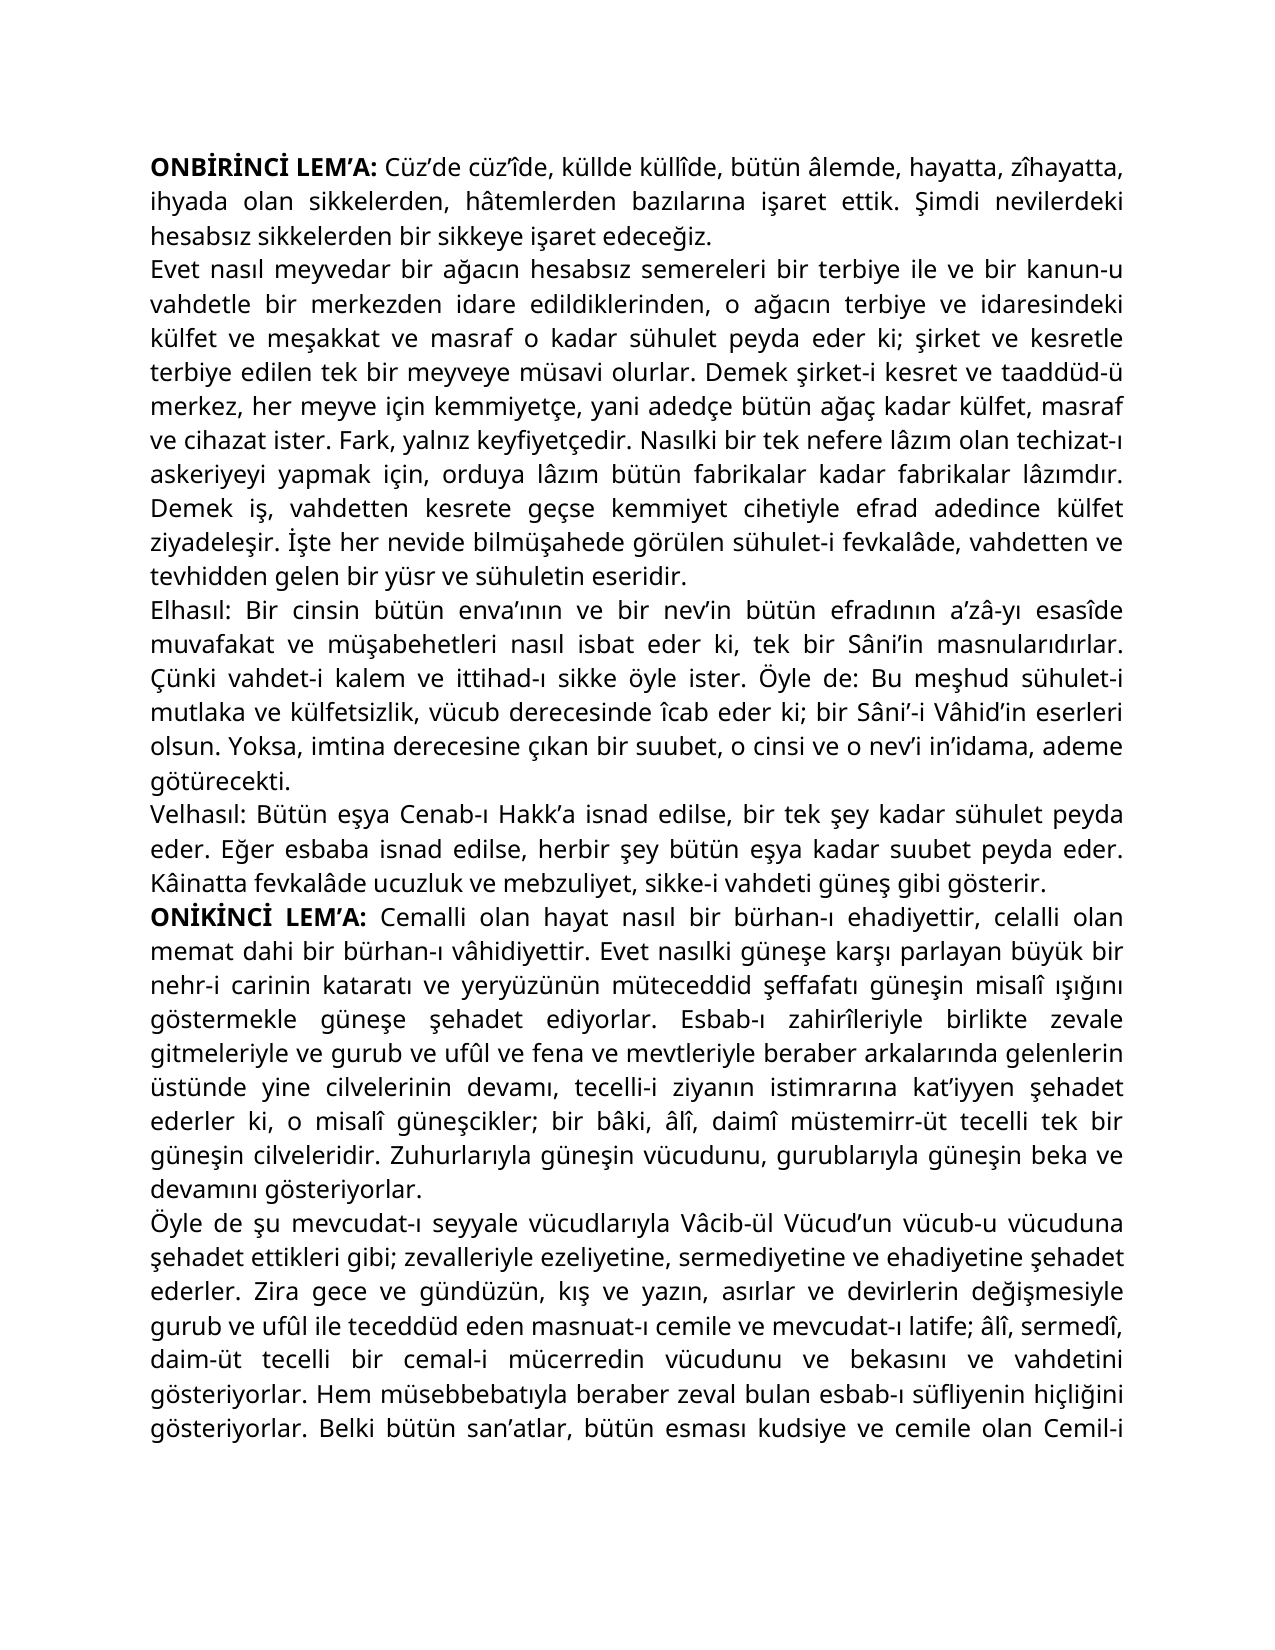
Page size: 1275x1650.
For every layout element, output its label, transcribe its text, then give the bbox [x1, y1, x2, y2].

text ONBİRİNCİ LEM’A: Cüz’de cüz’îde, küllde küllîde, bütün âlemde, hayatta, zîhayatta, ihyada olan sikkelerden, hâtemlerden bazılarına işaret ettik. Şimdi nevilerdeki hesabsız sikkelerden bir sikkeye işaret edeceğiz. [150, 150, 1125, 252]
text Öyle de şu mevcudat-ı seyyale vücudlarıyla Vâcib-ül Vücud’un vücub-u vücuduna şehadet ettikleri gibi; zevalleriyle ezeliyetine, sermediyetine ve ehadiyetine şehadet ederler. Zira gece ve gündüzün, kış ve yazın, asırlar ve devirlerin değişmesiyle gurub ve ufûl ile teceddüd eden masnuat-ı cemile ve mevcudat-ı latife; âlî, sermedî, daim-üt tecelli bir cemal-i mücerredin vücudunu ve bekasını ve vahdetini gösteriyorlar. Hem müsebbebatıyla beraber zeval bulan esbab-ı süfliyenin hiçliğini gösteriyorlar. Belki bütün san’atlar, bütün esması kudsiye ve cemile olan Cemil-i [150, 1206, 1125, 1444]
text Elhasıl: Bir cinsin bütün enva’ının ve bir nev’in bütün efradının a’zâ-yı esasîde muvafakat ve müşabehetleri nasıl isbat eder ki, tek bir Sâni’in masnularıdırlar. Çünki vahdet-i kalem ve ittihad-ı sikke öyle ister. Öyle de: Bu meşhud sühulet-i mutlaka ve külfetsizlik, vücub derecesinde îcab eder ki; bir Sâni’-i Vâhid’in eserleri olsun. Yoksa, imtina derecesine çıkan bir suubet, o cinsi ve o nev’i in’idama, ademe götürecekti. [150, 593, 1125, 797]
text Velhasıl: Bütün eşya Cenab-ı Hakk’a isnad edilse, bir tek şey kadar sühulet peyda eder. Eğer esbaba isnad edilse, herbir şey bütün eşya kadar suubet peyda eder. Kâinatta fevkalâde ucuzluk ve mebzuliyet, sikke-i vahdeti güneş gibi gösterir. [150, 797, 1125, 899]
text ONİKİNCİ LEM’A: Cemalli olan hayat nasıl bir bürhan-ı ehadiyettir, celalli olan memat dahi bir bürhan-ı vâhidiyettir. Evet nasılki güneşe karşı parlayan büyük bir nehr-i carinin kataratı ve yeryüzünün müteceddid şeffafatı güneşin misalî ışığını göstermekle güneşe şehadet ediyorlar. Esbab-ı zahirîleriyle birlikte zevale gitmeleriyle ve gurub ve ufûl ve fena ve mevtleriyle beraber arkalarında gelenlerin üstünde yine cilvelerinin devamı, tecelli-i ziyanın istimrarına kat’iyyen şehadet ederler ki, o misalî güneşcikler; bir bâki, âlî, daimî müstemirr-üt tecelli tek bir güneşin cilveleridir. Zuhurlarıyla güneşin vücudunu, gurublarıyla güneşin beka ve devamını gösteriyorlar. [150, 899, 1125, 1206]
text Evet nasıl meyvedar bir ağacın hesabsız semereleri bir terbiye ile ve bir kanun-u vahdetle bir merkezden idare edildiklerinden, o ağacın terbiye ve idaresindeki külfet ve meşakkat ve masraf o kadar sühulet peyda eder ki; şirket ve kesretle terbiye edilen tek bir meyveye müsavi olurlar. Demek şirket-i kesret ve taaddüd-ü merkez, her meyve için kemmiyetçe, yani adedçe bütün ağaç kadar külfet, masraf ve cihazat ister. Fark, yalnız keyfiyetçedir. Nasılki bir tek nefere lâzım olan techizat-ı askeriyeyi yapmak için, orduya lâzım bütün fabrikalar kadar fabrikalar lâzımdır. Demek iş, vahdetten kesrete geçse kemmiyet cihetiyle efrad adedince külfet ziyadeleşir. İşte her nevide bilmüşahede görülen sühulet-i fevkalâde, vahdetten ve tevhidden gelen bir yüsr ve sühuletin eseridir. [150, 252, 1125, 593]
